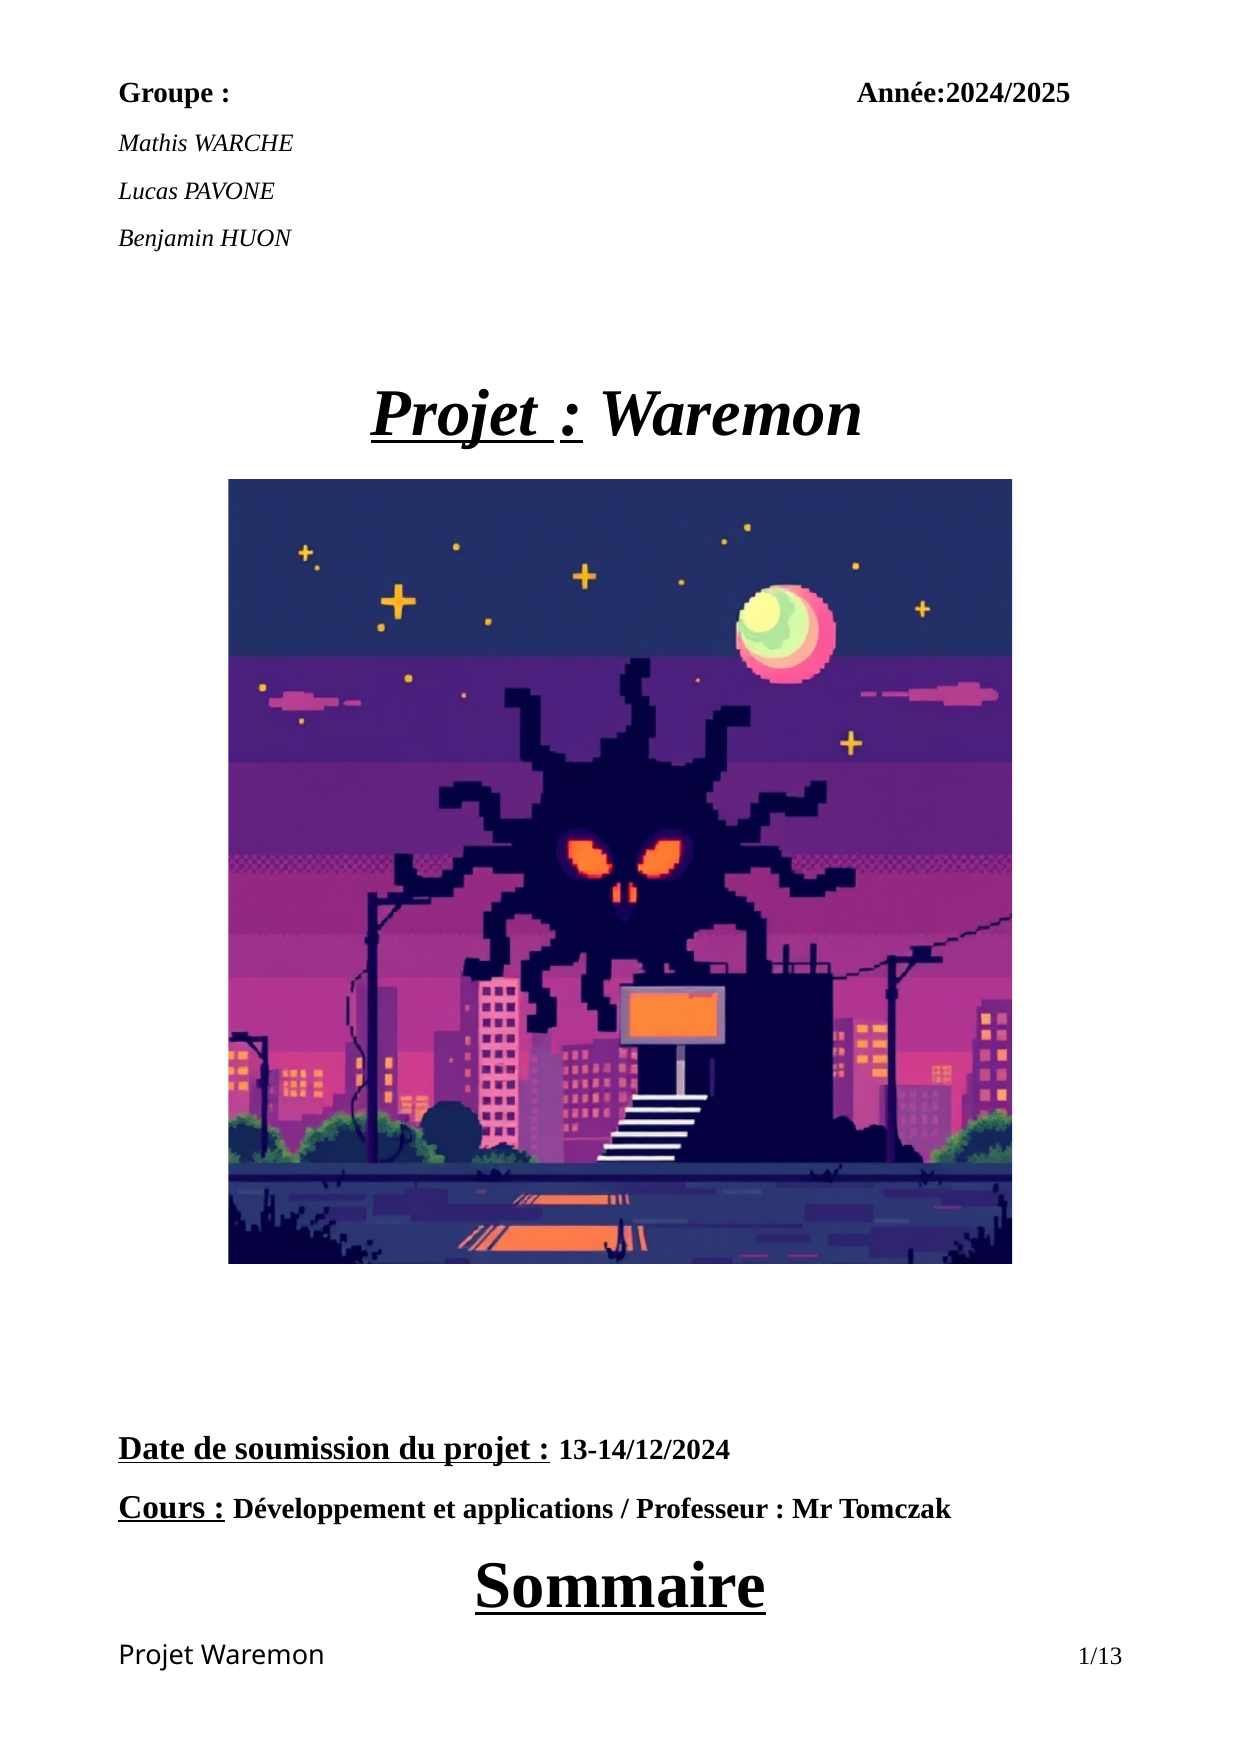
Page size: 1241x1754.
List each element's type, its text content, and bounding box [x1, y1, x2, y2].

text Groupe : Année:2024/2025 [118, 75, 1122, 108]
text Sommaire [118, 1546, 1122, 1622]
text Lucas PAVONE [118, 176, 1122, 204]
text Mathis WARCHE [118, 128, 1122, 157]
text Date de soumission du projet : 13-14/12/2024 [118, 1428, 1122, 1467]
text Benjamin HUON [118, 223, 1122, 252]
text Projet : Waremon [118, 374, 1122, 450]
text Cours : Développement et applications / Professeur : Mr Tomczak [118, 1487, 1122, 1525]
